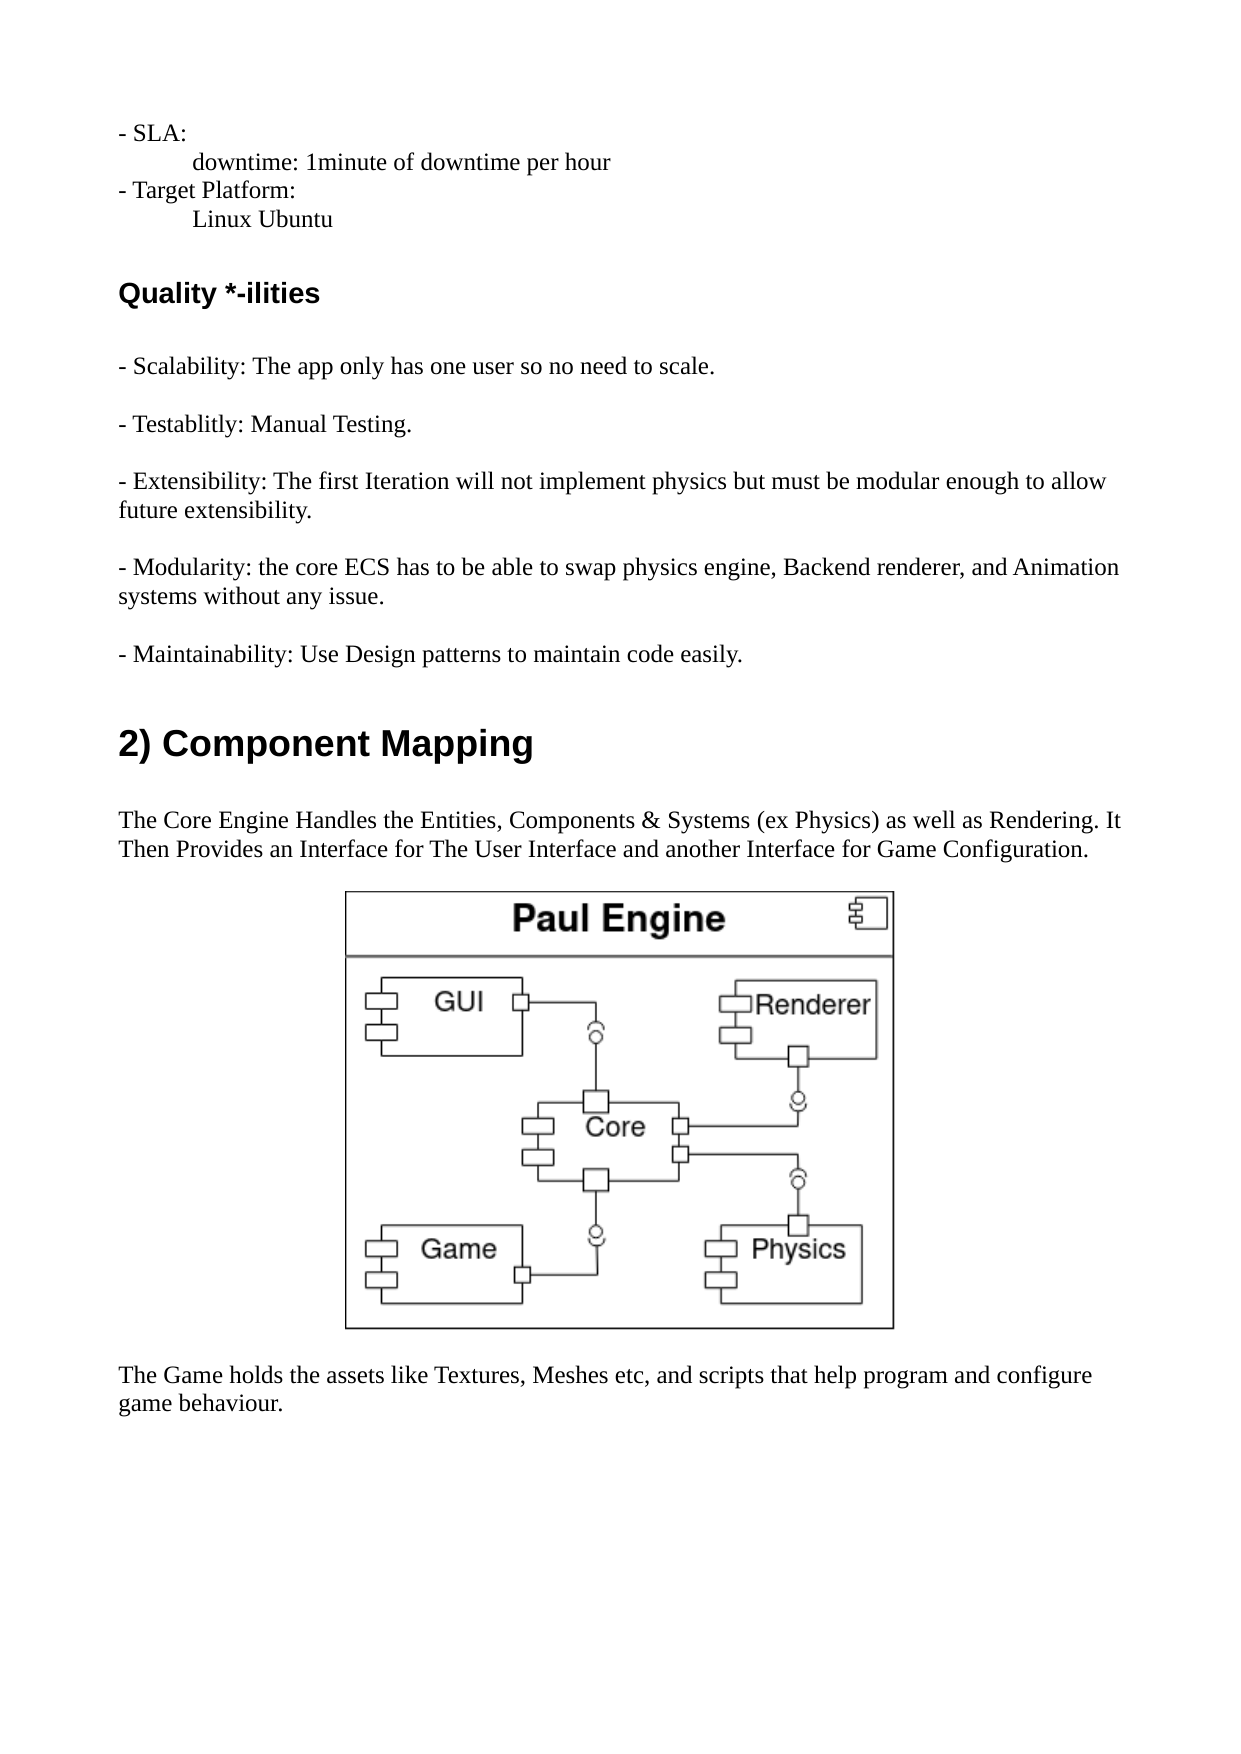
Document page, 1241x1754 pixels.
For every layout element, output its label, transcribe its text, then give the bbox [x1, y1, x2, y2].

subtitle Quality *-ilities [118, 276, 1122, 310]
picture [345, 891, 895, 1331]
subtitle 2) Component Mapping [118, 721, 1122, 764]
text - Testablitly: Manual Testing. [118, 409, 1122, 437]
text - Modularity: the core ECS has to be able to swap physics engine, Backend renderer, and Animation systems without any issue. [118, 552, 1122, 610]
text The Core Engine Handles the Entities, Components & Systems (ex Physics) as well as Rendering. It Then Provides an Interface for The User Interface and another Interface for Game Configuration. [118, 806, 1122, 863]
text The Game holds the assets like Textures, Meshes etc, and scripts that help program and configure game behaviour. [118, 1360, 1122, 1417]
text - Extensibility: The first Iteration will not implement physics but must be modular enough to allow future extensibility. [118, 466, 1122, 524]
text - Maintainability: Use Design patterns to maintain code easily. [118, 639, 1122, 667]
text Linux Ubuntu [118, 204, 1122, 233]
text - Target Platform: [118, 176, 1122, 204]
text - SLA: [118, 118, 1122, 147]
text - Scalability: The app only has one user so no need to scale. [118, 351, 1122, 380]
text downtime: 1minute of downtime per hour [118, 147, 1122, 176]
